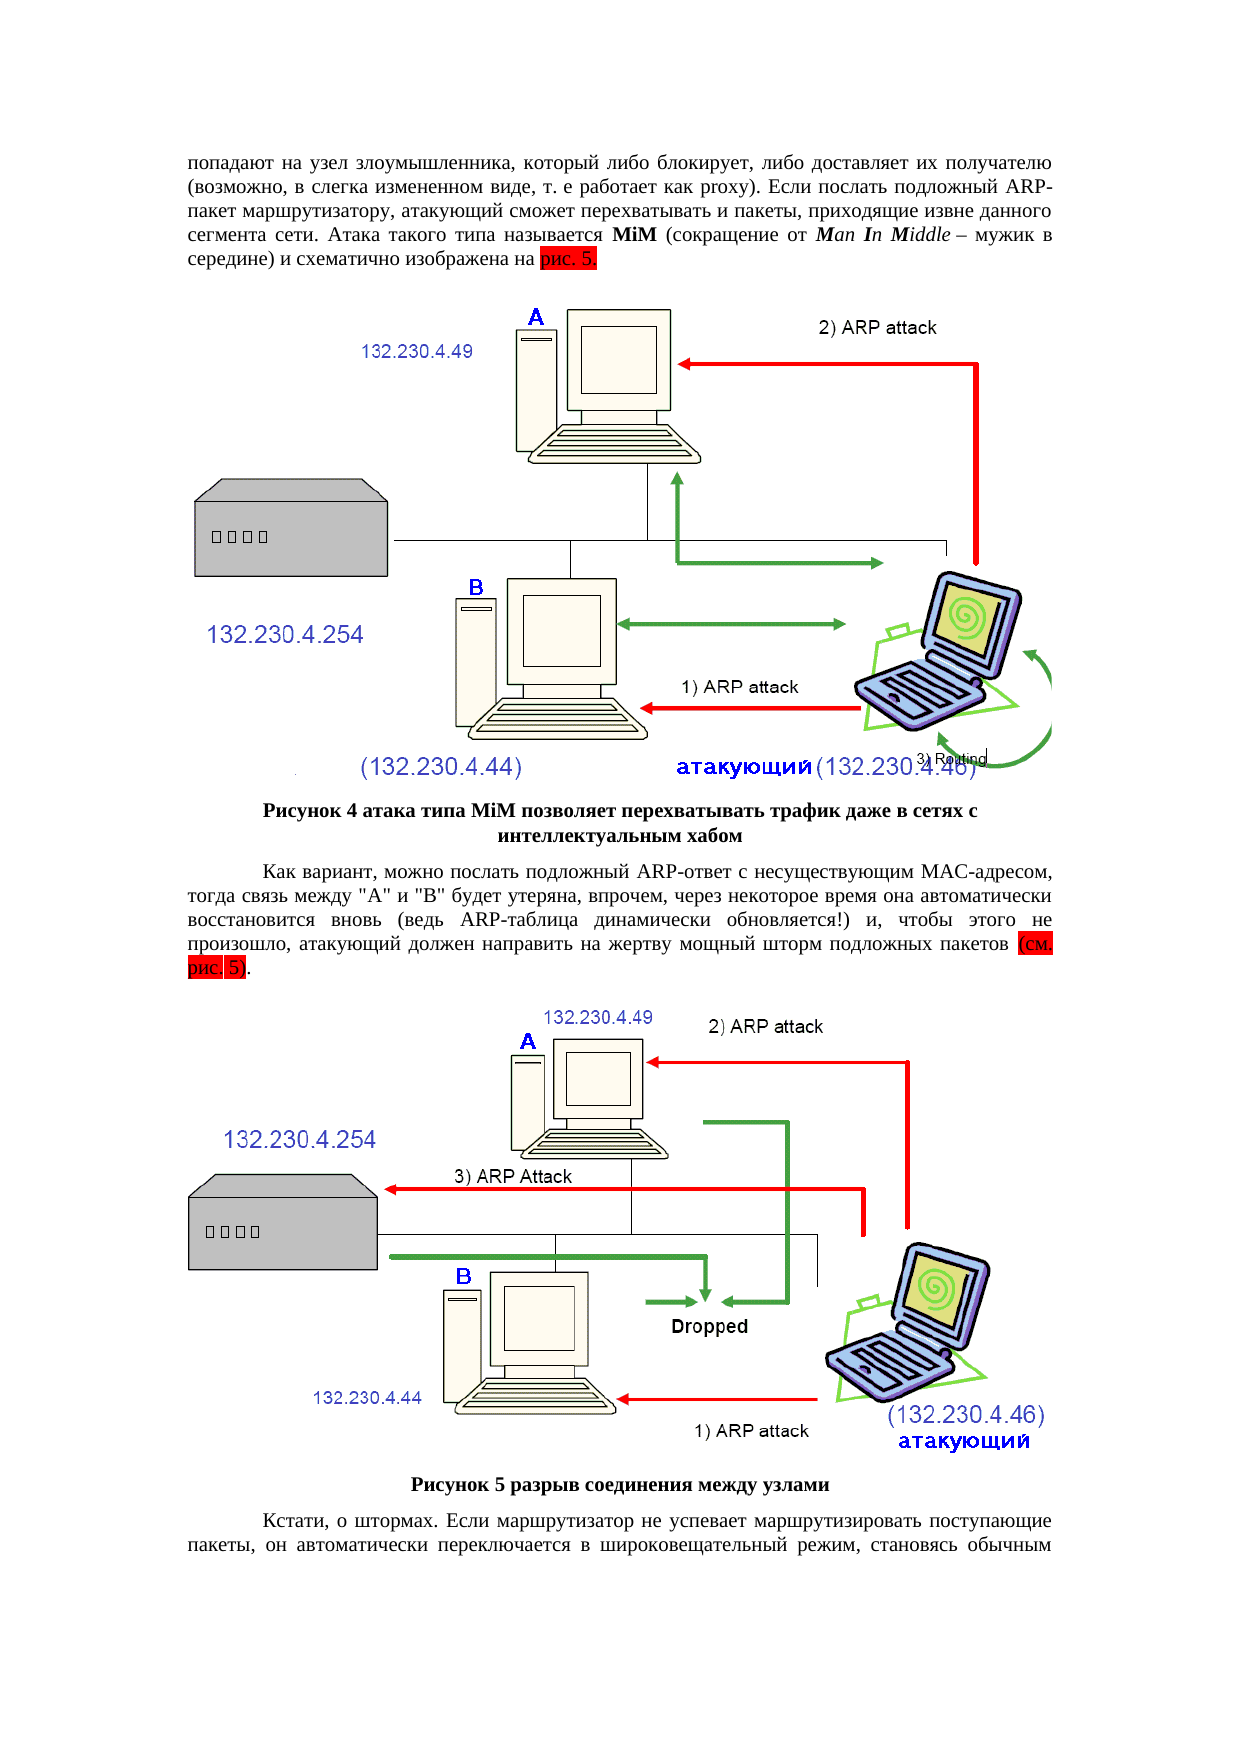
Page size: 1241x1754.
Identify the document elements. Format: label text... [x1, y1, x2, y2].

text Рисунок 5 разрыв соединения между узлами [187, 1471, 1053, 1496]
text Кстати, о штормах. Если маршрутизатор не успевает маршрутизировать поступающие пакеты, он автоматически переключается в широковещательный режим, становясь обычным [187, 1508, 1053, 1556]
picture [187, 1003, 1052, 1459]
picture [187, 294, 1052, 786]
text Как вариант, можно послать подложный ARP-ответ с несуществующим MAC-адресом, тогда связь между "A" и "B" будет утеряна, впрочем, через некоторое время она автоматически восстановится вновь (ведь ARP-таблица динамически обновляется!) и, чтобы этого не произошло, атакующий должен направить на жертву мощный шторм подложных пакетов (см. рис. 5). [187, 859, 1053, 979]
text попадают на узел злоумышленника, который либо блокирует, либо доставляет их получателю (возможно, в слегка измененном виде, т. е работает как proxy). Если послать подложный ARP-пакет маршрутизатору, атакующий сможет перехватывать и пакеты, приходящие извне данного сегмента сети. Атака такого типа называется MiM (сокращение от Man In Middle – мужик в середине) и схематично изображена на рис. 5. [187, 150, 1053, 270]
text Рисунок 4 атака типа MiM позволяет перехватывать трафик даже в сетях с интеллектуальным хабом [187, 798, 1053, 847]
